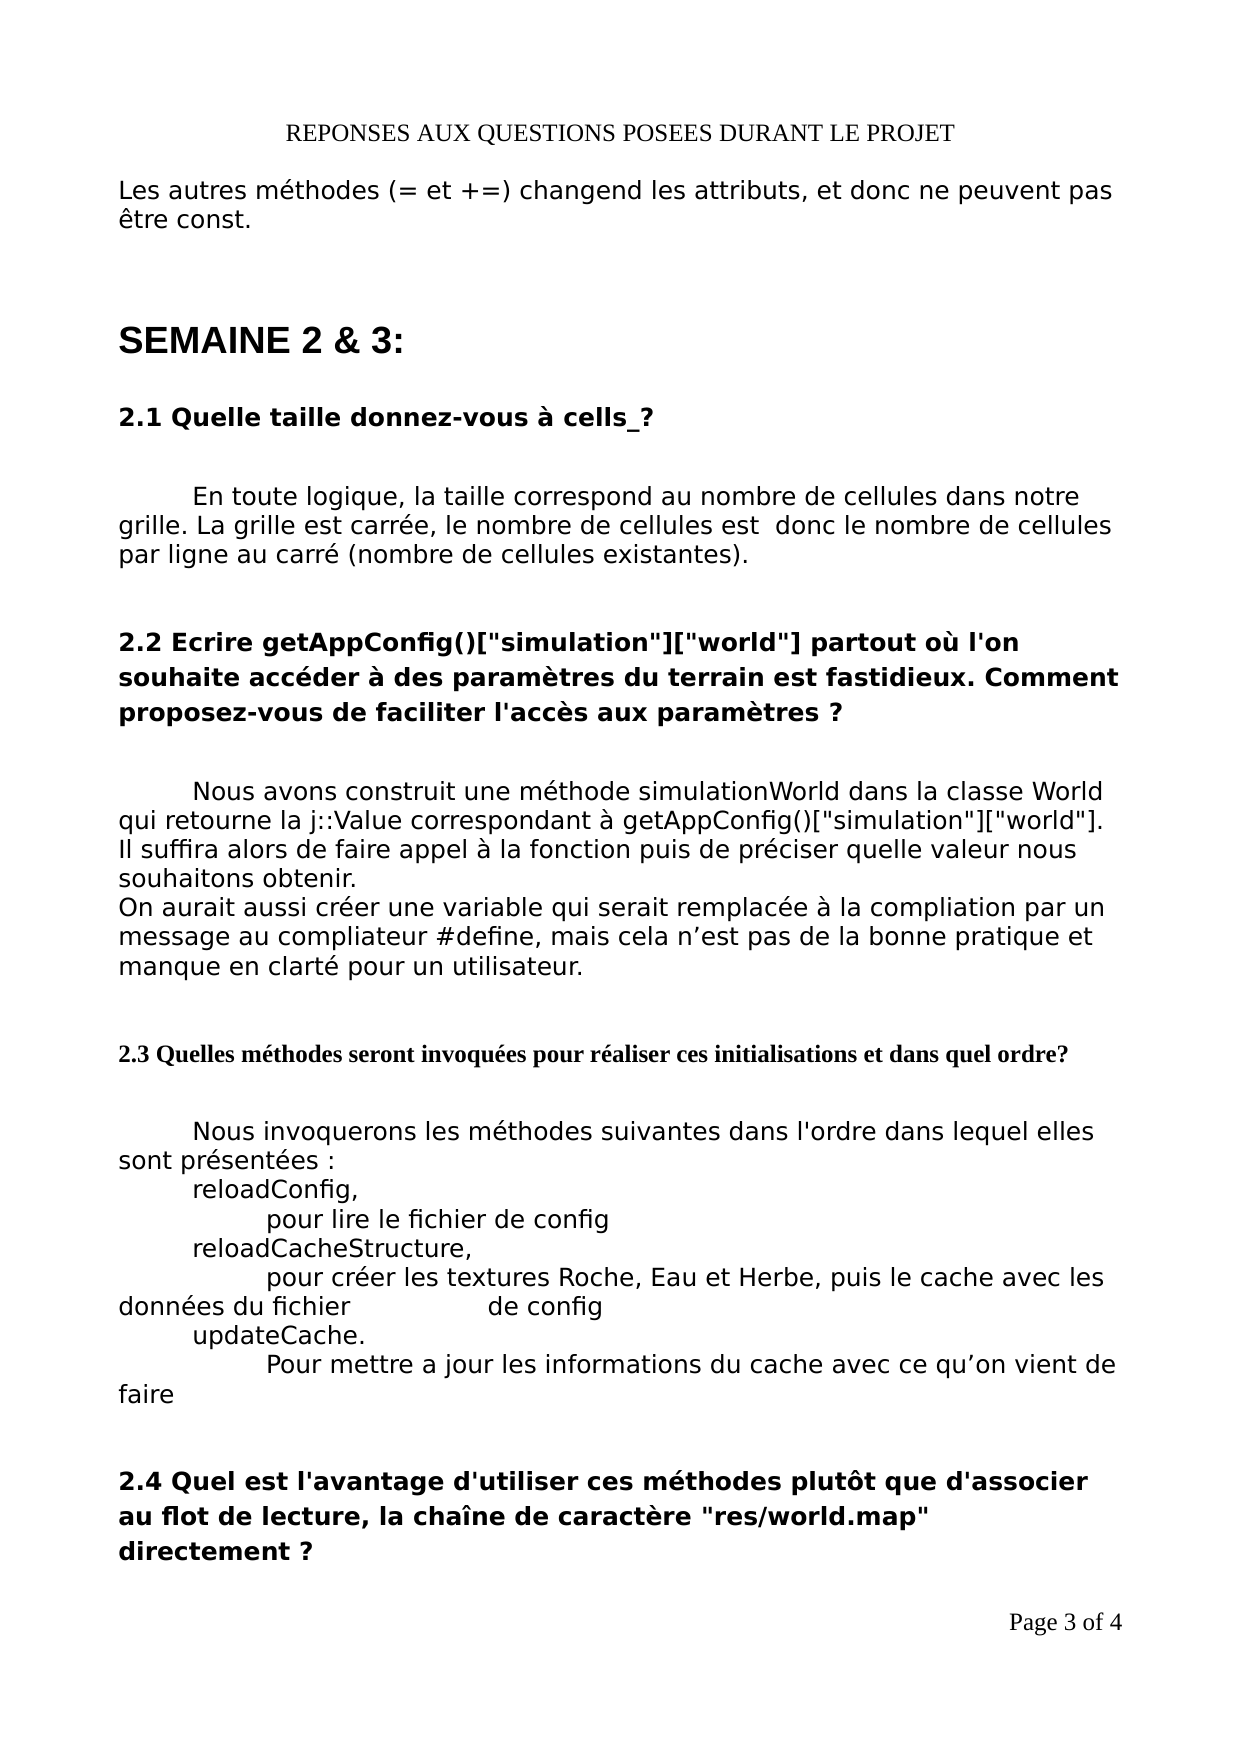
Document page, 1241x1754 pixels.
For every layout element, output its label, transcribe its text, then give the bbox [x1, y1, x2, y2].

text updateCache. [118, 1322, 1122, 1351]
text 2.3 Quelles méthodes seront invoquées pour réaliser ces initialisations et dans quel ordre? [118, 1039, 1122, 1068]
text reloadCacheStructure, [118, 1234, 1122, 1263]
text reloadConfig, [118, 1176, 1122, 1205]
text pour lire le fichier de config [118, 1205, 1122, 1234]
text pour créer les textures Roche, Eau et Herbe, puis le cache avec les données du fichier de config [118, 1263, 1122, 1322]
text 2.4 Quel est l'avantage d'utiliser ces méthodes plutôt que d'associer au flot de lecture, la chaîne de caractère "res/world.map" directement ? [118, 1467, 1122, 1567]
text Nous avons construit une méthode simulationWorld dans la classe World qui retourne la j::Value correspondant à getAppConfig()["simulation"]["world"]. Il suffira alors de faire appel à la fonction puis de préciser quelle valeur nous souhaitons obtenir. [118, 777, 1122, 893]
text On aurait aussi créer une variable qui serait remplacée à la compliation par un message au compliateur #define, mais cela n’est pas de la bonne pratique et manque en clarté pour un utilisateur. [118, 893, 1122, 981]
text 2.1 Quelle taille donnez-vous à cells_? [118, 403, 1122, 432]
text Nous invoquerons les méthodes suivantes dans l'ordre dans lequel elles sont présentées : [118, 1117, 1122, 1176]
text Les autres méthodes (= et +=) changend les attributs, et donc ne peuvent pas être const. [118, 176, 1122, 235]
text Pour mettre a jour les informations du cache avec ce qu’on vient de faire [118, 1351, 1122, 1409]
subtitle SEMAINE 2 & 3: [118, 318, 1122, 362]
text 2.2 Ecrire getAppConfig()["simulation"]["world"] partout où l'on souhaite accéder à des paramètres du terrain est fastidieux. Comment proposez-vous de faciliter l'accès aux paramètres ? [118, 628, 1122, 727]
text En toute logique, la taille correspond au nombre de cellules dans notre grille. La grille est carrée, le nombre de cellules est donc le nombre de cellules par ligne au carré (nombre de cellules existantes). [118, 482, 1122, 569]
